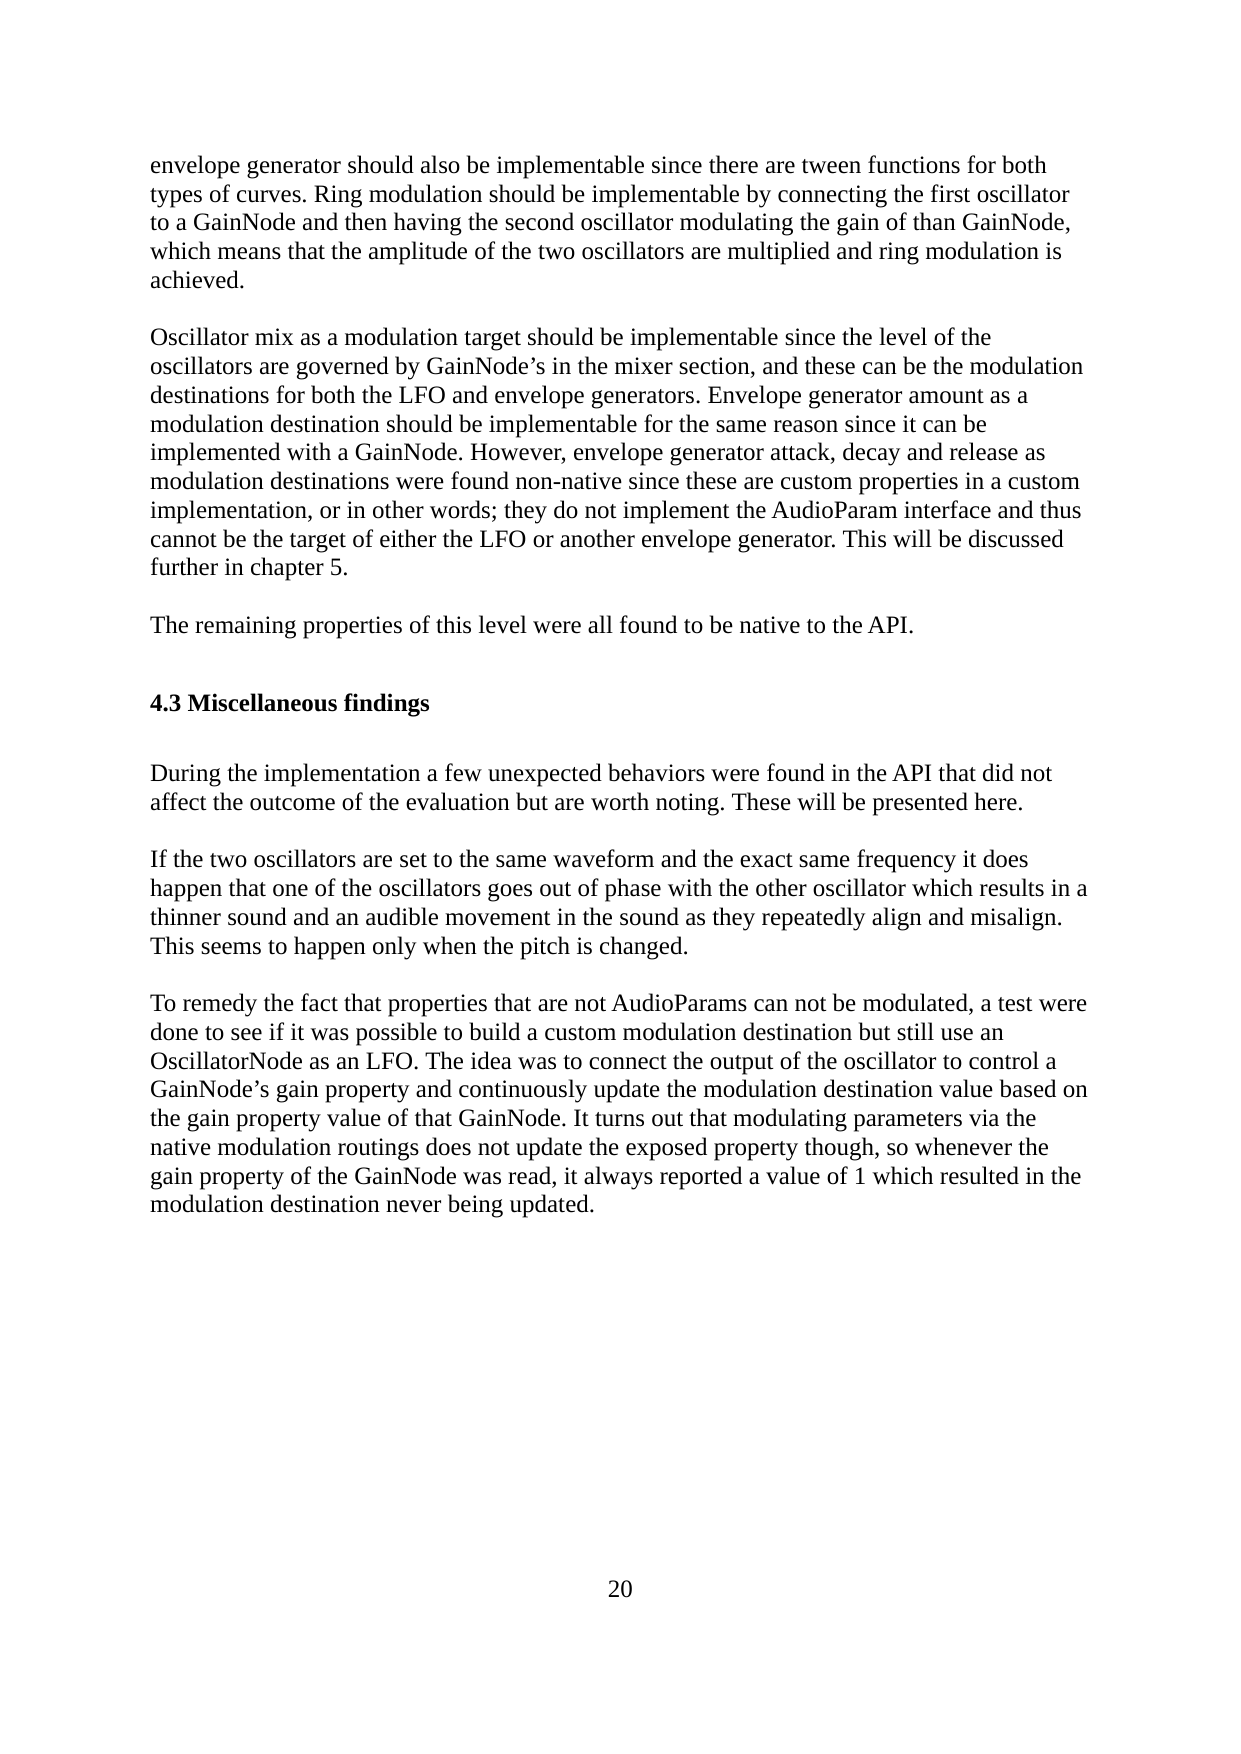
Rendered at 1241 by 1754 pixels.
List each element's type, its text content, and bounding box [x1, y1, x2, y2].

subtitle 4.3 Miscellaneous findings [150, 688, 1090, 717]
text If the two oscillators are set to the same waveform and the exact same frequency it does happen that one of the oscillators goes out of phase with the other oscillator which results in a thinner sound and an audible movement in the sound as they repeatedly align and misalign. This seems to happen only when the pitch is changed. [150, 844, 1090, 959]
text During the implementation a few unexpected behaviors were found in the API that did not affect the outcome of the evaluation but are worth noting. These will be presented here. [150, 758, 1090, 816]
text Oscillator mix as a modulation target should be implementable since the level of the oscillators are governed by GainNode’s in the mixer section, and these can be the modulation destinations for both the LFO and envelope generators. Envelope generator amount as a modulation destination should be implementable for the same reason since it can be implemented with a GainNode. However, envelope generator attack, decay and release as modulation destinations were found non-native since these are custom properties in a custom implementation, or in other words; they do not implement the AudioParam interface and thus cannot be the target of either the LFO or another envelope generator. This will be discussed further in chapter 5. [150, 322, 1090, 581]
text The remaining properties of this level were all found to be native to the API. [150, 610, 1090, 639]
text envelope generator should also be implementable since there are tween functions for both types of curves. Ring modulation should be implementable by connecting the first oscillator to a GainNode and then having the second oscillator modulating the gain of than GainNode, which means that the amplitude of the two oscillators are multiplied and ring modulation is achieved. [150, 150, 1090, 294]
text To remedy the fact that properties that are not AudioParams can not be modulated, a test were done to see if it was possible to build a custom modulation destination but still use an OscillatorNode as an LFO. The idea was to connect the output of the oscillator to control a GainNode’s gain property and continuously update the modulation destination value based on the gain property value of that GainNode. It turns out that modulating parameters via the native modulation routings does not update the exposed property though, so whenever the gain property of the GainNode was read, it always reported a value of 1 which resulted in the modulation destination never being updated. [150, 988, 1090, 1218]
